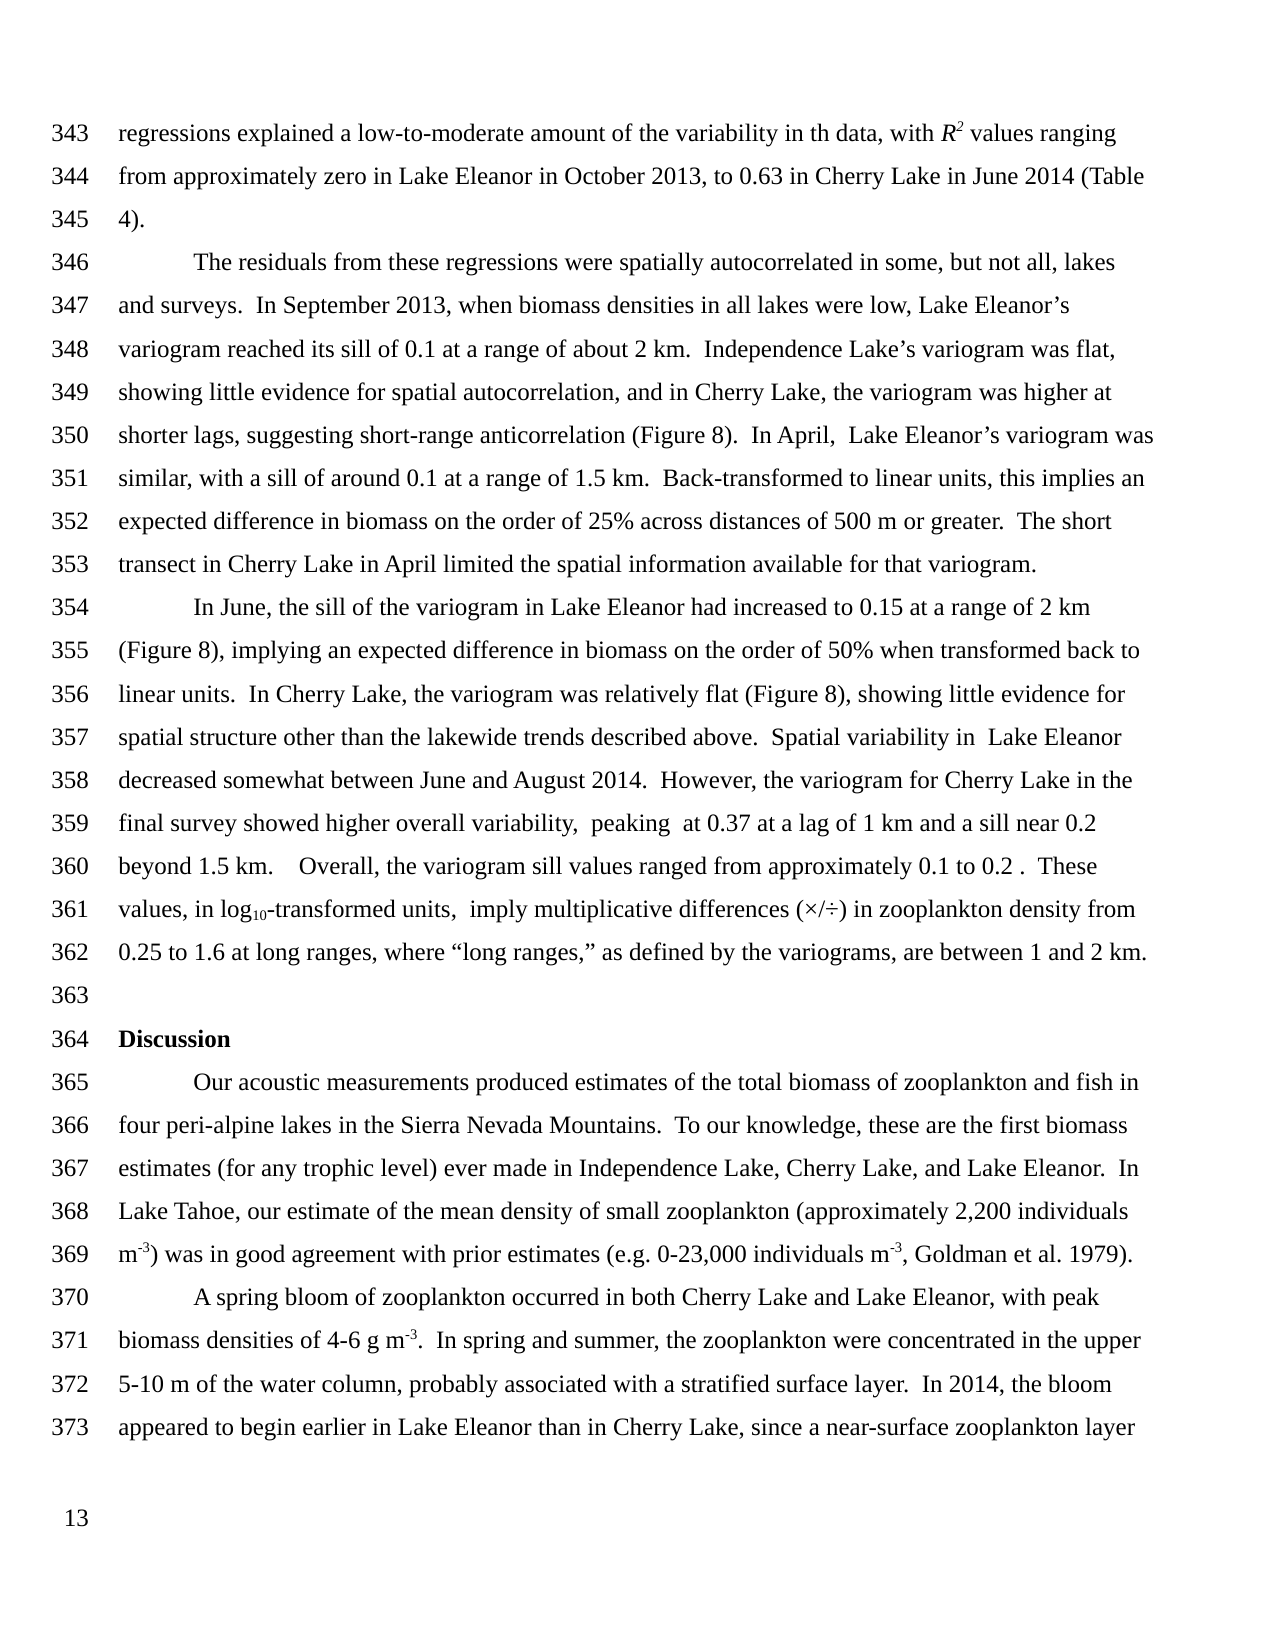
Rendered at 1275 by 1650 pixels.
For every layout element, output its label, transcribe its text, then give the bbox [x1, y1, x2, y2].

text regressions explained a low-to-moderate amount of the variability in th data, with R2 values ranging from approximately zero in Lake Eleanor in October 2013, to 0.63 in Cherry Lake in June 2014 (Table 4). [118, 118, 1157, 233]
text Our acoustic measurements produced estimates of the total biomass of zooplankton and fish in four peri-alpine lakes in the Sierra Nevada Mountains. To our knowledge, these are the first biomass estimates (for any trophic level) ever made in Independence Lake, Cherry Lake, and Lake Eleanor. In Lake Tahoe, our estimate of the mean density of small zooplankton (approximately 2,200 individuals m-3) was in good agreement with prior estimates (e.g. 0-23,000 individuals m-3, Goldman et al. 1979). [118, 1067, 1157, 1268]
text The residuals from these regressions were spatially autocorrelated in some, but not all, lakes and surveys. In September 2013, when biomass densities in all lakes were low, Lake Eleanor’s variogram reached its sill of 0.1 at a range of about 2 km. Independence Lake’s variogram was flat, showing little evidence for spatial autocorrelation, and in Cherry Lake, the variogram was higher at shorter lags, suggesting short-range anticorrelation (Figure 8). In April, Lake Eleanor’s variogram was similar, with a sill of around 0.1 at a range of 1.5 km. Back-transformed to linear units, this implies an expected difference in biomass on the order of 25% across distances of 500 m or greater. The short transect in Cherry Lake in April limited the spatial information available for that variogram. [118, 247, 1157, 578]
text Discussion [118, 1024, 1157, 1052]
text A spring bloom of zooplankton occurred in both Cherry Lake and Lake Eleanor, with peak biomass densities of 4-6 g m-3. In spring and summer, the zooplankton were concentrated in the upper 5-10 m of the water column, probably associated with a stratified surface layer. In 2014, the bloom appeared to begin earlier in Lake Eleanor than in Cherry Lake, since a near-surface zooplankton layer [118, 1282, 1157, 1441]
text In June, the sill of the variogram in Lake Eleanor had increased to 0.15 at a range of 2 km (Figure 8), implying an expected difference in biomass on the order of 50% when transformed back to linear units. In Cherry Lake, the variogram was relatively flat (Figure 8), showing little evidence for spatial structure other than the lakewide trends described above. Spatial variability in Lake Eleanor decreased somewhat between June and August 2014. However, the variogram for Cherry Lake in the final survey showed higher overall variability, peaking at 0.37 at a lag of 1 km and a sill near 0.2 beyond 1.5 km. Overall, the variogram sill values ranged from approximately 0.1 to 0.2 . These values, in log10-transformed units, imply multiplicative differences (×/÷) in zooplankton density from 0.25 to 1.6 at long ranges, where “long ranges,” as defined by the variograms, are between 1 and 2 km. [118, 592, 1157, 966]
